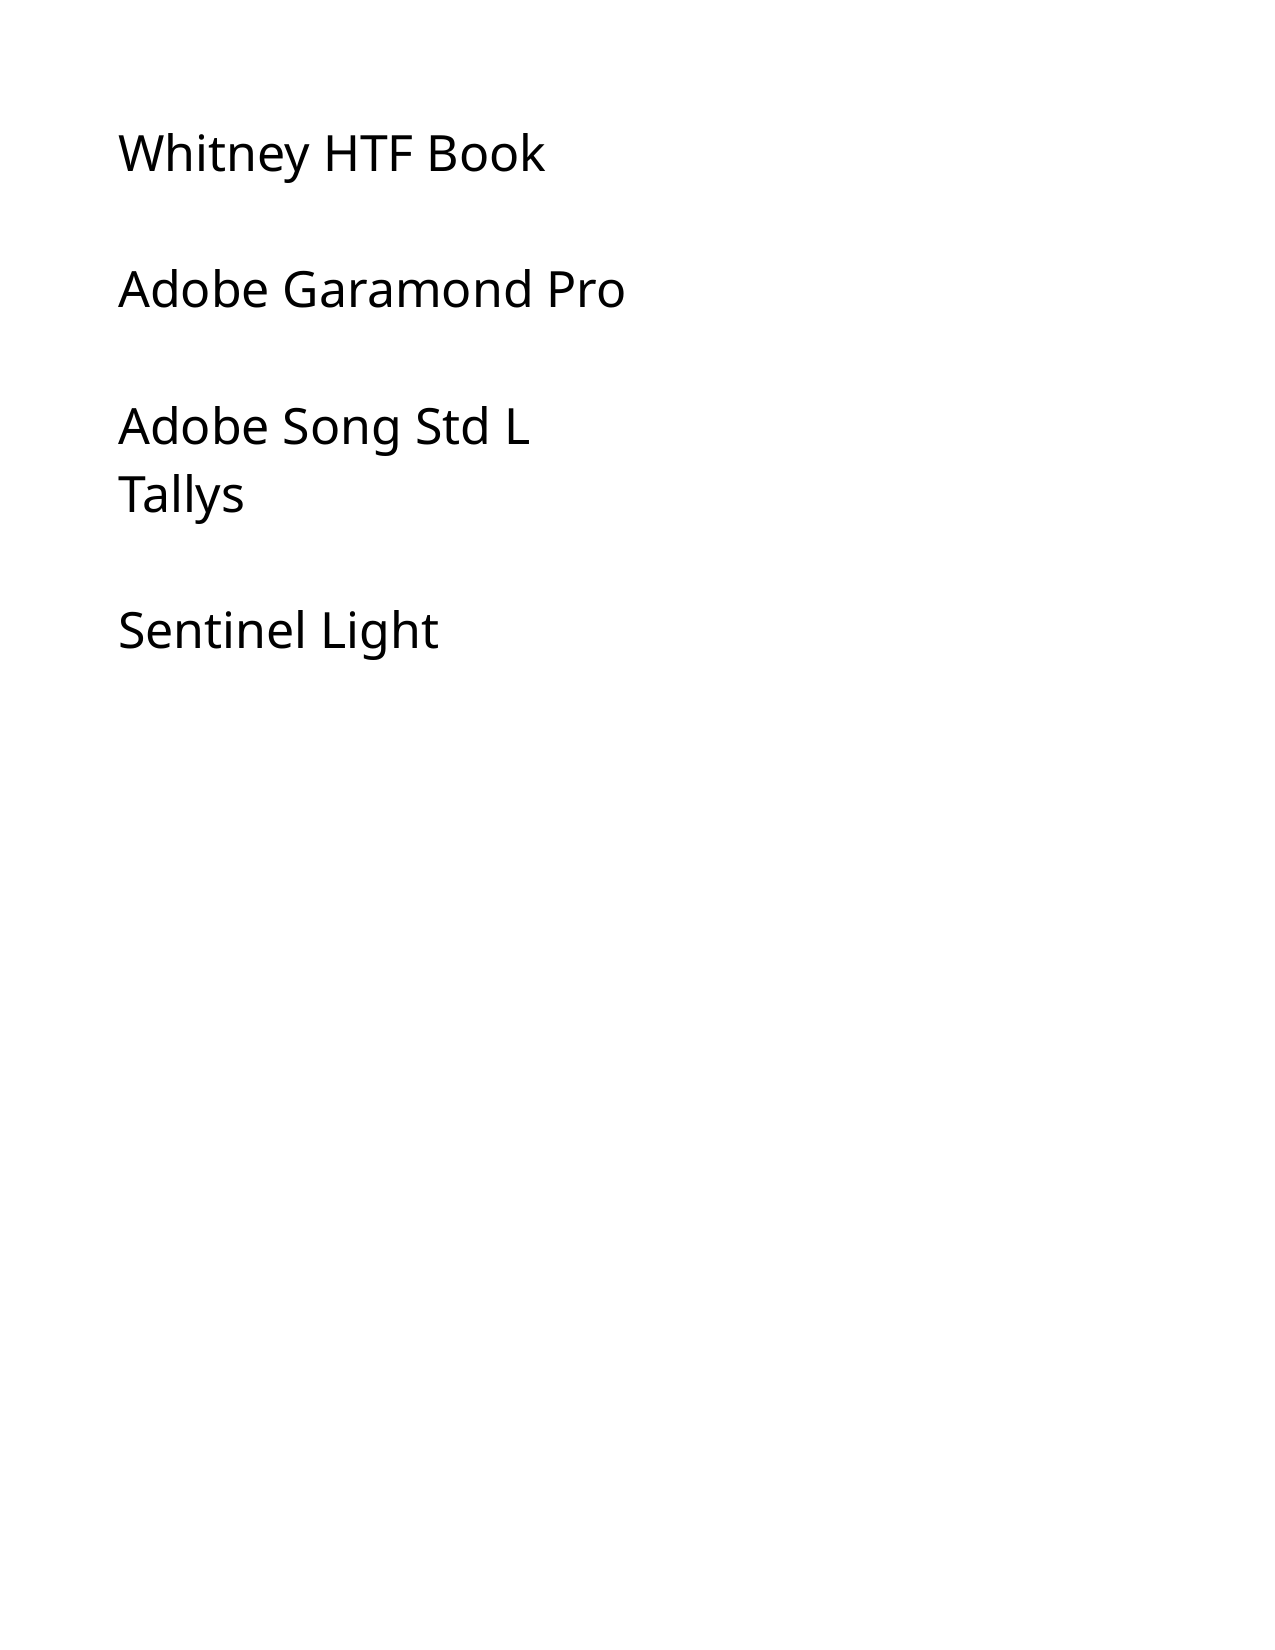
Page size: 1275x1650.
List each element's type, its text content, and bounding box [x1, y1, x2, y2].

text Whitney HTF Book [118, 118, 1157, 186]
text Sentinel Light [118, 595, 1157, 663]
text Tallys [118, 459, 1157, 527]
text Adobe Garamond Pro [118, 254, 1157, 322]
text Adobe Song Std L [118, 391, 1157, 459]
